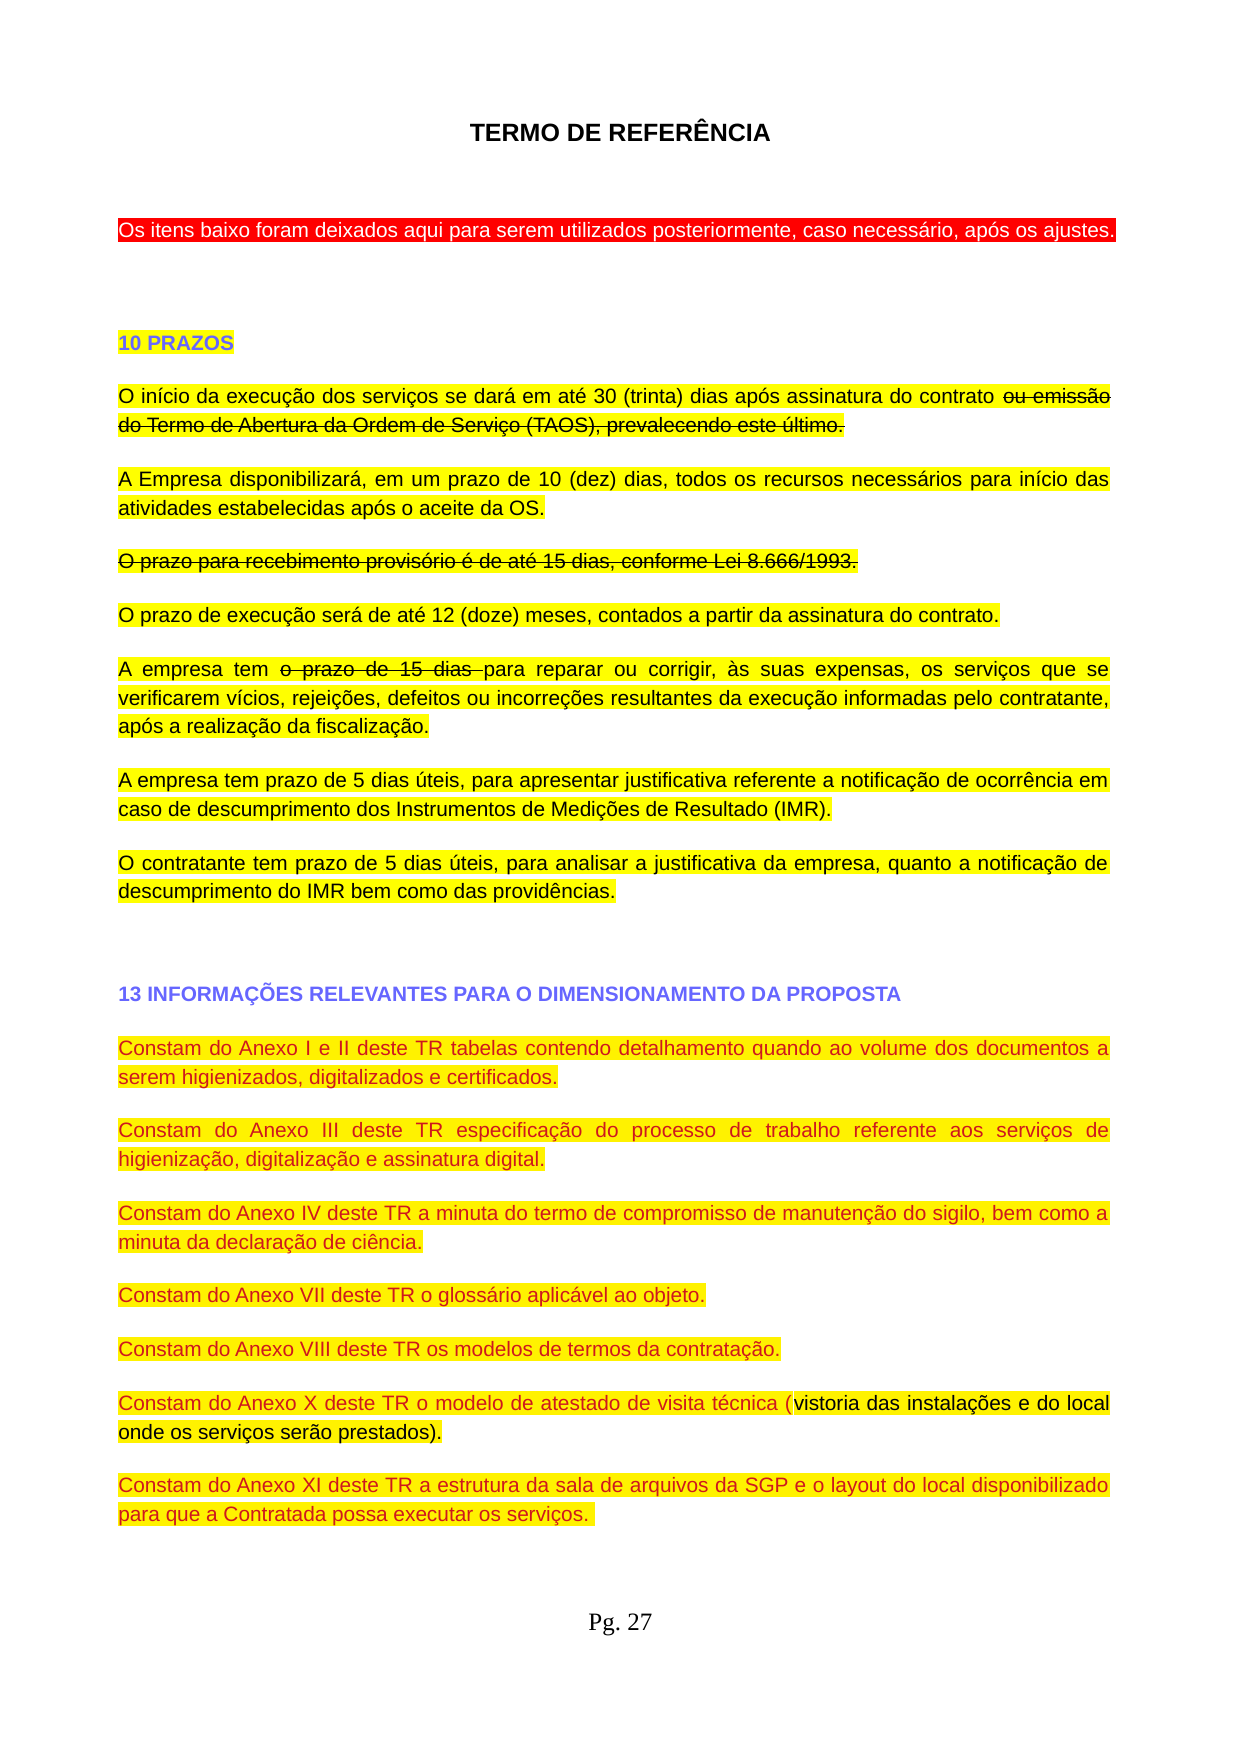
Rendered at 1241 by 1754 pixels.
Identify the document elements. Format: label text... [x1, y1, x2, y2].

text Constam do Anexo XI deste TR a estrutura da sala de arquivos da SGP e o layout do local disponibilizado para que a Contratada possa executar os serviços. [118, 1473, 1110, 1526]
text O início da execução dos serviços se dará em até 30 (trinta) dias após assinatura do contrato ou emissão do Termo de Abertura da Ordem de Serviço (TAOS), prevalecendo este último. [118, 384, 1110, 437]
text A Empresa disponibilizará, em um prazo de 10 (dez) dias, todos os recursos necessários para início das atividades estabelecidas após o aceite da OS. [118, 467, 1110, 519]
text Constam do Anexo X deste TR o modelo de atestado de visita técnica (vistoria das instalações e do local onde os serviços serão prestados). [118, 1391, 1110, 1443]
text Constam do Anexo VII deste TR o glossário aplicável ao objeto. [118, 1283, 1110, 1307]
text O contratante tem prazo de 5 dias úteis, para analisar a justificativa da empresa, quanto a notificação de descumprimento do IMR bem como das providências. [118, 850, 1110, 903]
text A empresa tem o prazo de 15 dias para reparar ou corrigir, às suas expensas, os serviços que se verificarem vícios, rejeições, defeitos ou incorreções resultantes da execução informadas pelo contratante, após a realização da fiscalização. [118, 657, 1110, 738]
text Constam do Anexo VIII deste TR os modelos de termos da contratação. [118, 1337, 1110, 1361]
text A empresa tem prazo de 5 dias úteis, para apresentar justificativa referente a notificação de ocorrência em caso de descumprimento dos Instrumentos de Medições de Resultado (IMR). [118, 768, 1110, 821]
text Constam do Anexo III deste TR especificação do processo de trabalho referente aos serviços de higienização, digitalização e assinatura digital. [118, 1118, 1110, 1171]
text Constam do Anexo I e II deste TR tabelas contendo detalhamento quando ao volume dos documentos a serem higienizados, digitalizados e certificados. [118, 1036, 1110, 1088]
text 10 PRAZOS [118, 330, 1110, 354]
text O prazo para recebimento provisório é de até 15 dias, conforme Lei 8.666/1993. [118, 549, 1110, 573]
text Constam do Anexo IV deste TR a minuta do termo de compromisso de manutenção do sigilo, bem como a minuta da declaração de ciência. [118, 1201, 1110, 1253]
text Os itens baixo foram deixados aqui para serem utilizados posteriormente, caso necessário, após os ajustes. [118, 218, 1122, 242]
text 13 INFORMAÇÕES RELEVANTES PARA O DIMENSIONAMENTO DA PROPOSTA [118, 982, 1110, 1006]
text O prazo de execução será de até 12 (doze) meses, contados a partir da assinatura do contrato. [118, 603, 1110, 627]
